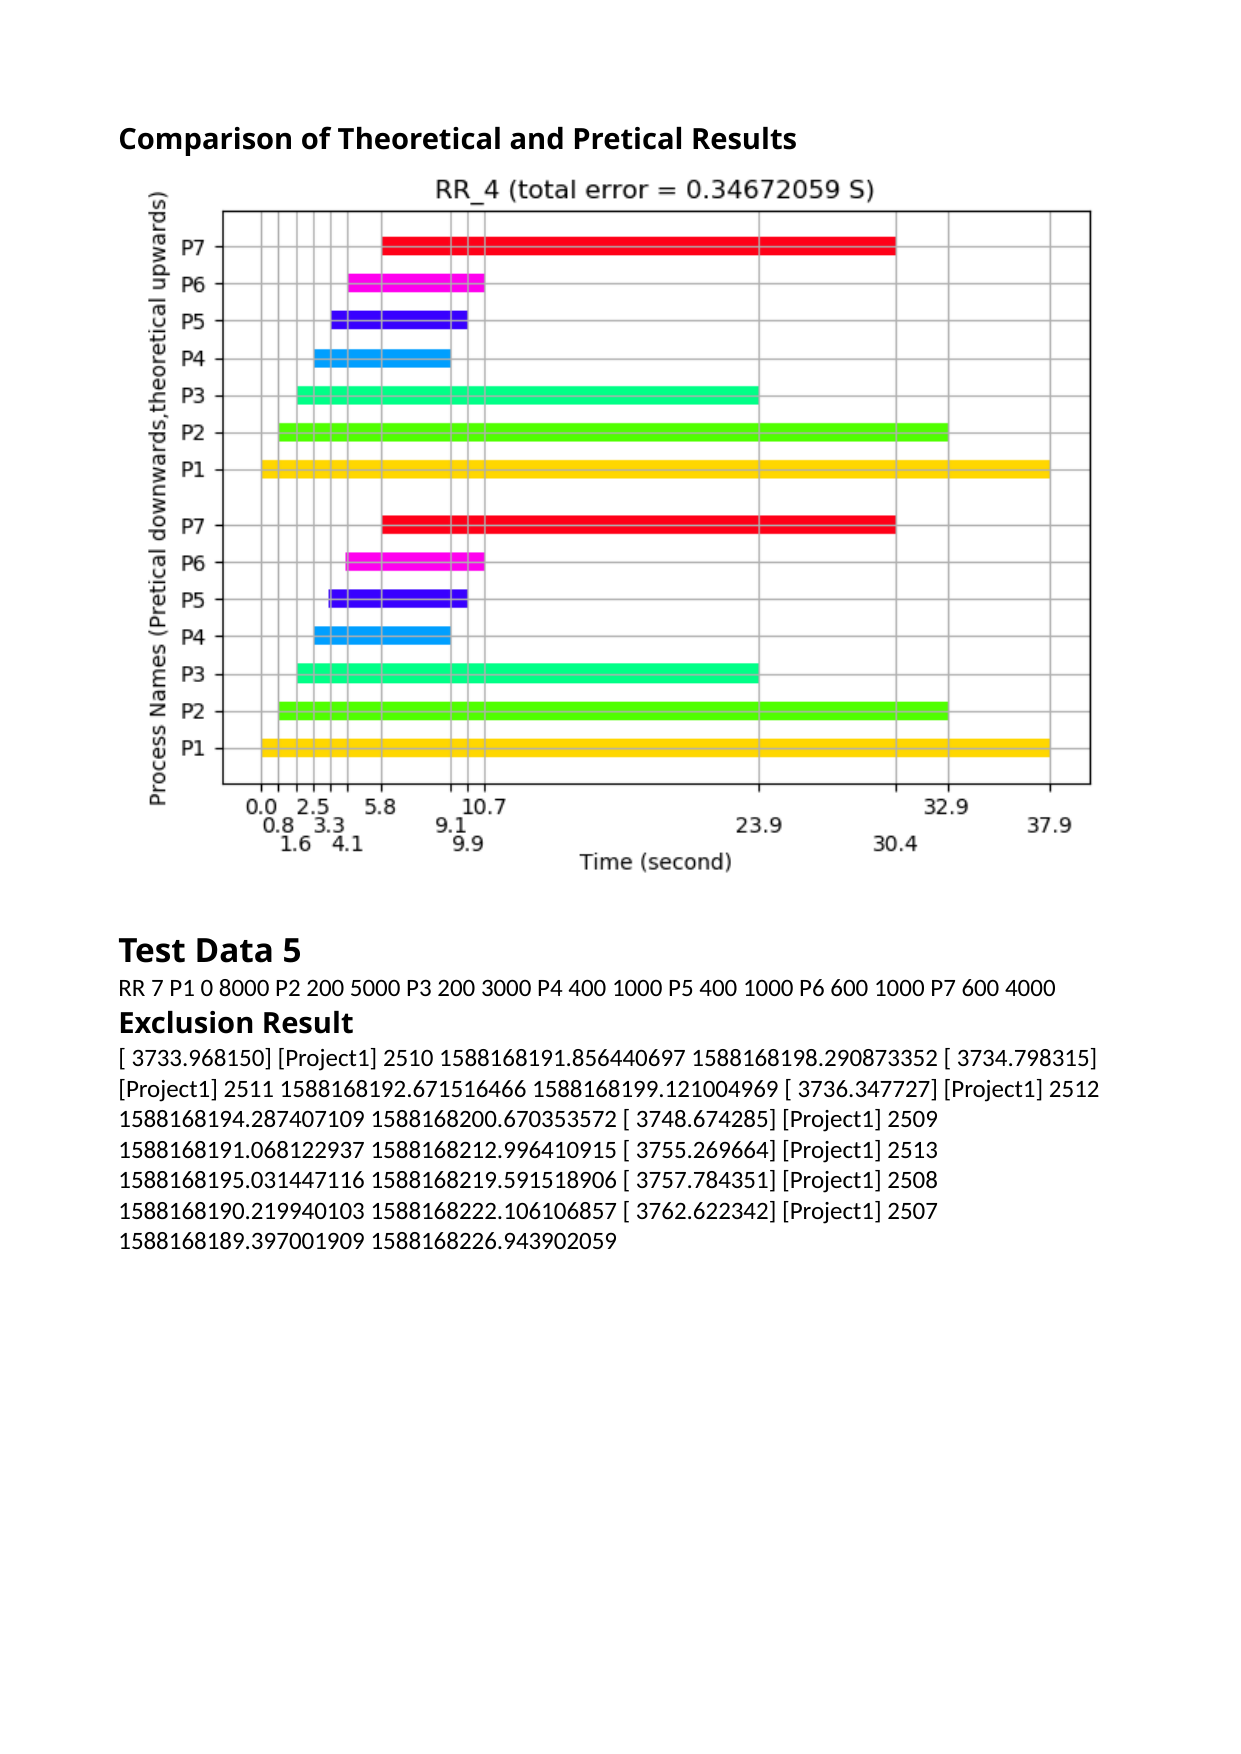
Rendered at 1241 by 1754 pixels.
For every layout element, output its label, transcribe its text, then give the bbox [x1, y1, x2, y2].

subtitle Comparison of Theoretical and Pretical Results [118, 118, 1122, 158]
text RR 7 P1 0 8000 P2 200 5000 P3 200 3000 P4 400 1000 P5 400 1000 P6 600 1000 P7 600 4000 [118, 972, 1122, 1002]
picture [127, 157, 1113, 896]
subtitle Test Data 5 [118, 927, 1122, 972]
text [ 3733.968150] [Project1] 2510 1588168191.856440697 1588168198.290873352 [ 3734.798315] [Project1] 2511 1588168192.671516466 1588168199.121004969 [ 3736.347727] [Project1] 2512 1588168194.287407109 1588168200.670353572 [ 3748.674285] [Project1] 2509 1588168191.068122937 1588168212.996410915 [ 3755.269664] [Project1] 2513 1588168195.031447116 1588168219.591518906 [ 3757.784351] [Project1] 2508 1588168190.219940103 1588168222.106106857 [ 3762.622342] [Project1] 2507 1588168189.397001909 1588168226.943902059 [118, 1042, 1122, 1256]
subtitle Exclusion Result [118, 1002, 1122, 1042]
